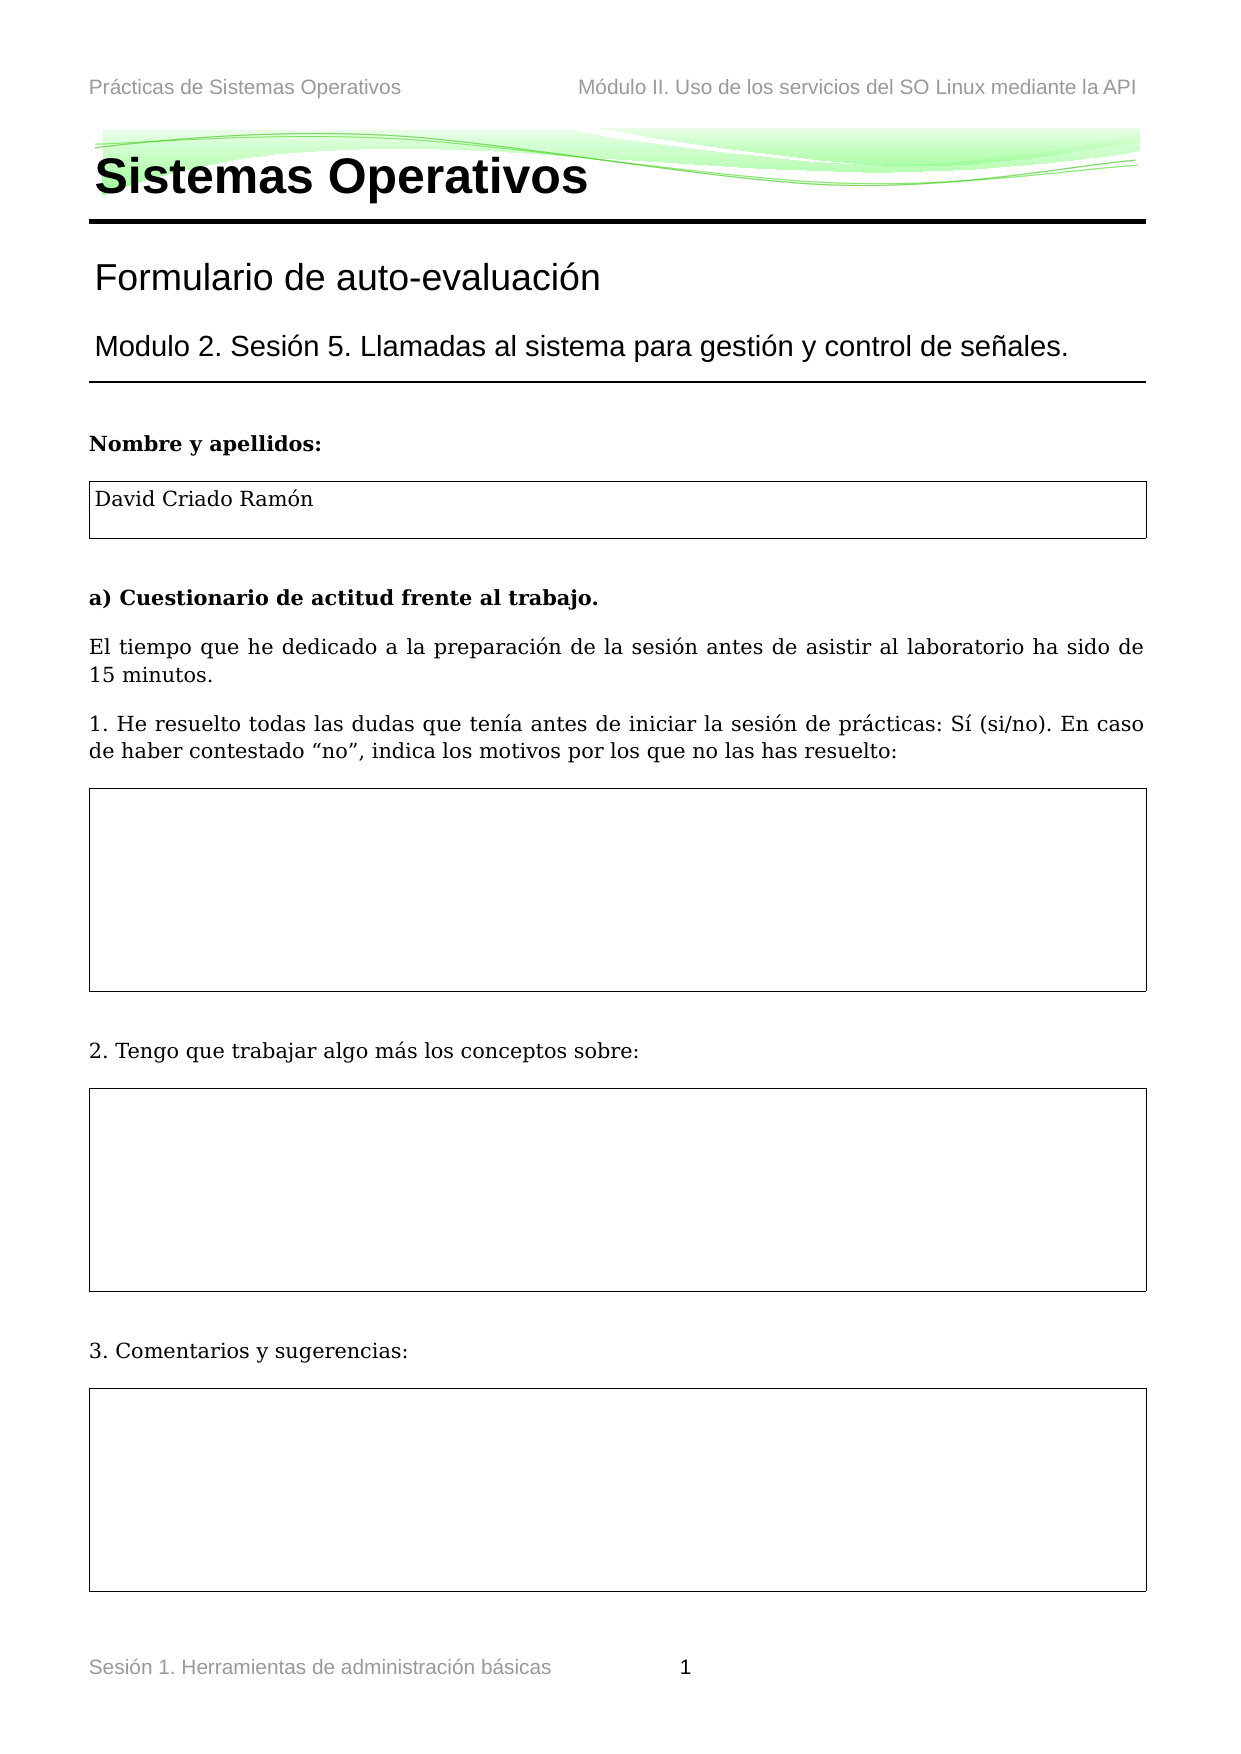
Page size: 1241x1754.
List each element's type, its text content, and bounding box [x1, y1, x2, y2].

table_header Sistemas Operativos [89, 123, 1146, 219]
table_header Formulario de auto-evaluación Modulo 2. Sesión 5. Llamadas al sistema para gestión y control de señales. [89, 224, 1146, 381]
table_header [90, 789, 1146, 991]
picture [94, 128, 1141, 195]
text a) Cuestionario de actitud frente al trabajo. [89, 586, 1146, 611]
table_header [90, 1089, 1146, 1291]
text 1. He resuelto todas las dudas que tenía antes de iniciar la sesión de prácticas: Sí (si/no). En caso de haber contestado “no”, indica los motivos por los que no las has resuelto: [89, 712, 1146, 764]
picture [376, 171, 387, 189]
text Nombre y apellidos: [89, 432, 1146, 456]
table_header David Criado Ramón [90, 482, 1146, 537]
text 2. Tengo que trabajar algo más los conceptos sobre: [89, 1039, 1146, 1064]
text 3. Comentarios y sugerencias: [89, 1339, 1146, 1364]
text El tiempo que he dedicado a la preparación de la sesión antes de asistir al laboratorio ha sido de 15 minutos. [89, 635, 1146, 687]
table_header [90, 1389, 1146, 1591]
